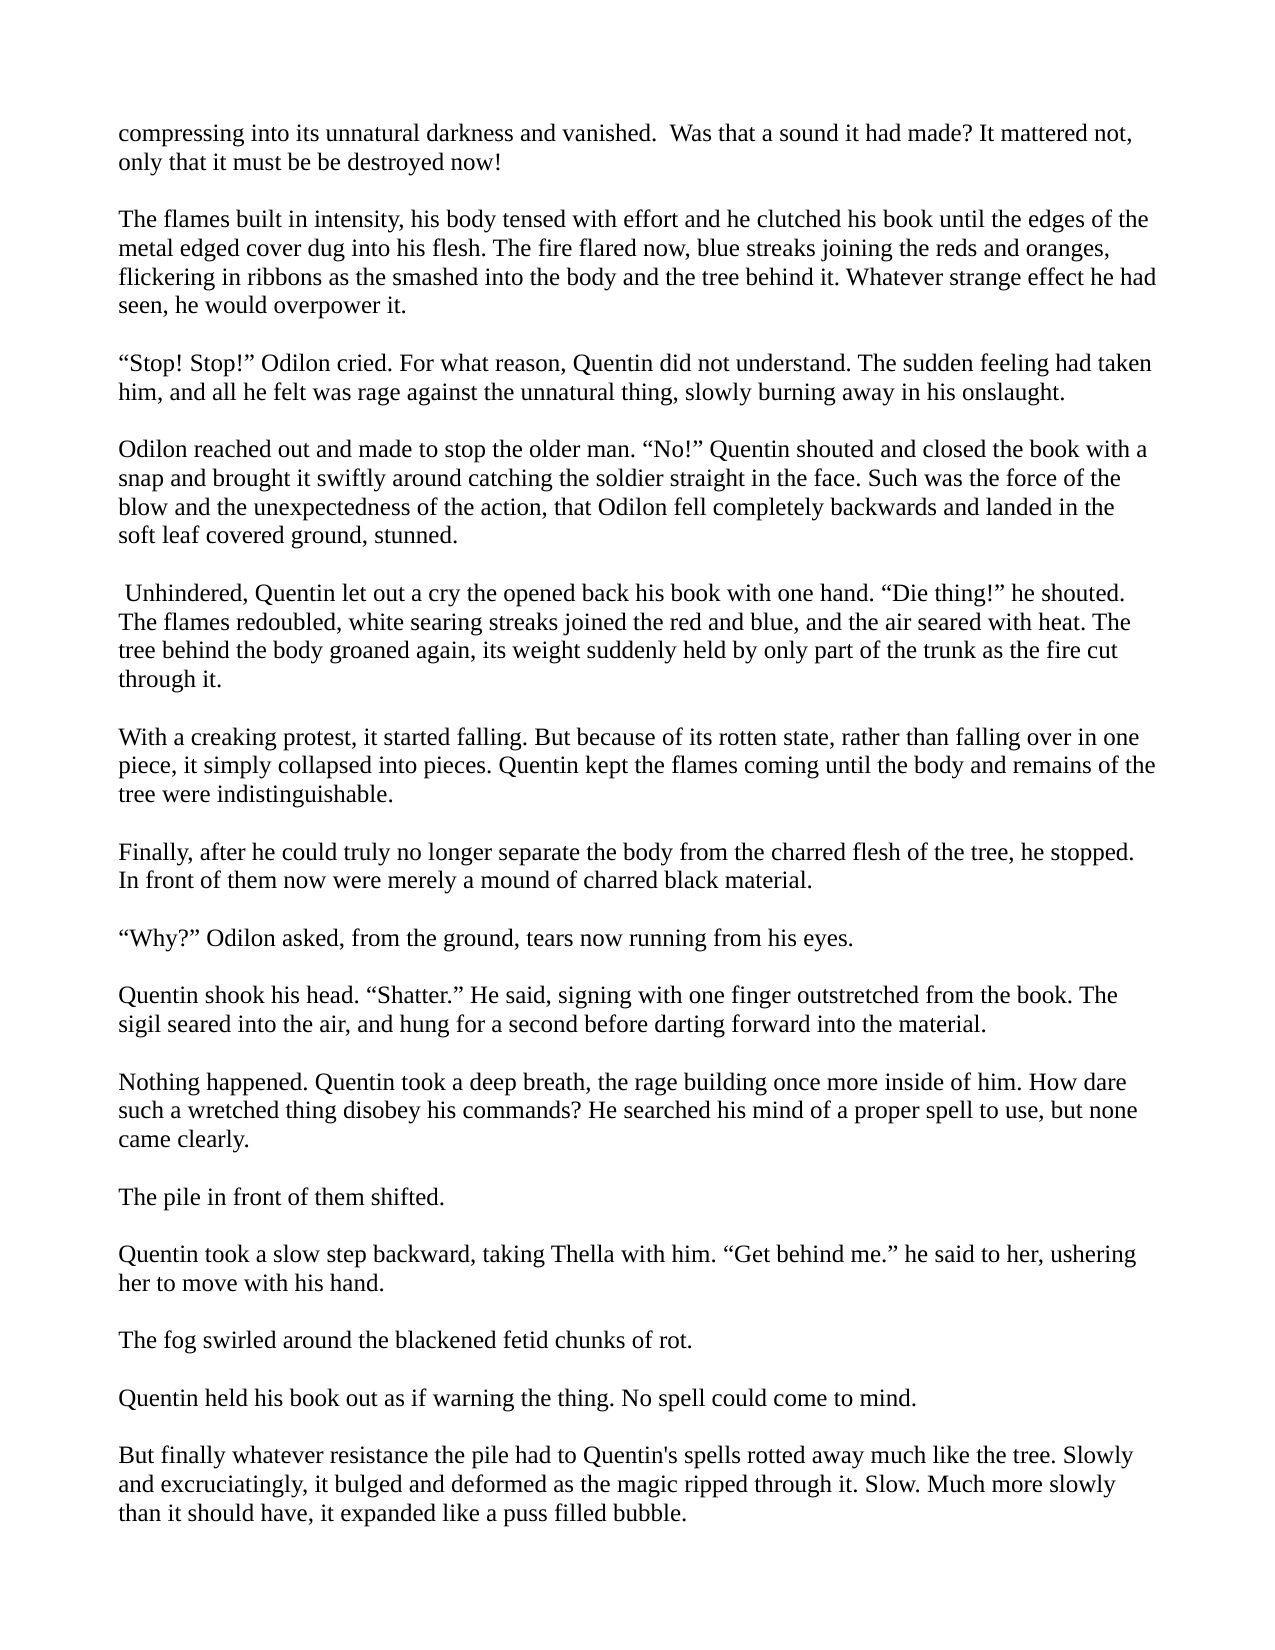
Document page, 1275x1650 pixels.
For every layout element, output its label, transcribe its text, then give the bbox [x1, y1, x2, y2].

text Quentin took a slow step backward, taking Thella with him. “Get behind me.” he said to her, ushering her to move with his hand. [118, 1239, 1157, 1297]
text But finally whatever resistance the pile had to Quentin's spells rotted away much like the tree. Slowly and excruciatingly, it bulged and deformed as the magic ripped through it. Slow. Much more slowly than it should have, it expanded like a puss filled bubble. [118, 1441, 1157, 1527]
text Quentin held his book out as if warning the thing. No spell could come to mind. [118, 1383, 1157, 1412]
text Odilon reached out and made to stop the older man. “No!” Quentin shouted and closed the book with a snap and brought it swiftly around catching the soldier straight in the face. Such was the force of the blow and the unexpectedness of the action, that Odilon fell completely backwards and landed in the soft leaf covered ground, stunned. [118, 434, 1157, 549]
text Quentin shook his head. “Shatter.” He said, signing with one finger outstretched from the book. The sigil seared into the air, and hung for a second before darting forward into the material. [118, 981, 1157, 1038]
text compressing into its unnatural darkness and vanished. Was that a sound it had made? It mattered not, only that it must be be destroyed now! [118, 118, 1157, 176]
text The flames built in intensity, his body tensed with effort and he clutched his book until the edges of the metal edged cover dug into his flesh. The fire flared now, blue streaks joining the reds and oranges, flickering in ribbons as the smashed into the body and the tree behind it. Whatever strange effect he had seen, he would overpower it. [118, 204, 1157, 319]
text Finally, after he could truly no longer separate the body from the charred flesh of the tree, he stopped. In front of them now were merely a mound of charred black material. [118, 837, 1157, 894]
text “Stop! Stop!” Odilon cried. For what reason, Quentin did not understand. The sudden feeling had taken him, and all he felt was rage against the unnatural thing, slowly burning away in his onslaught. [118, 348, 1157, 406]
text The flames redoubled, white searing streaks joined the red and blue, and the air seared with heat. The tree behind the body groaned again, its weight suddenly held by only part of the trunk as the fire cut through it. [118, 607, 1157, 693]
text With a creaking protest, it started falling. But because of its rotten state, rather than falling over in one piece, it simply collapsed into pieces. Quentin kept the flames coming until the body and remains of the tree were indistinguishable. [118, 722, 1157, 808]
text “Why?” Odilon asked, from the ground, tears now running from his eyes. [118, 923, 1157, 952]
text Nothing happened. Quentin took a deep breath, the rage building once more inside of him. How dare such a wretched thing disobey his commands? He searched his mind of a proper spell to use, but none came clearly. [118, 1067, 1157, 1153]
text Unhindered, Quentin let out a cry the opened back his book with one hand. “Die thing!” he shouted. [118, 578, 1157, 607]
text The pile in front of them shifted. [118, 1182, 1157, 1211]
text The fog swirled around the blackened fetid chunks of rot. [118, 1326, 1157, 1354]
